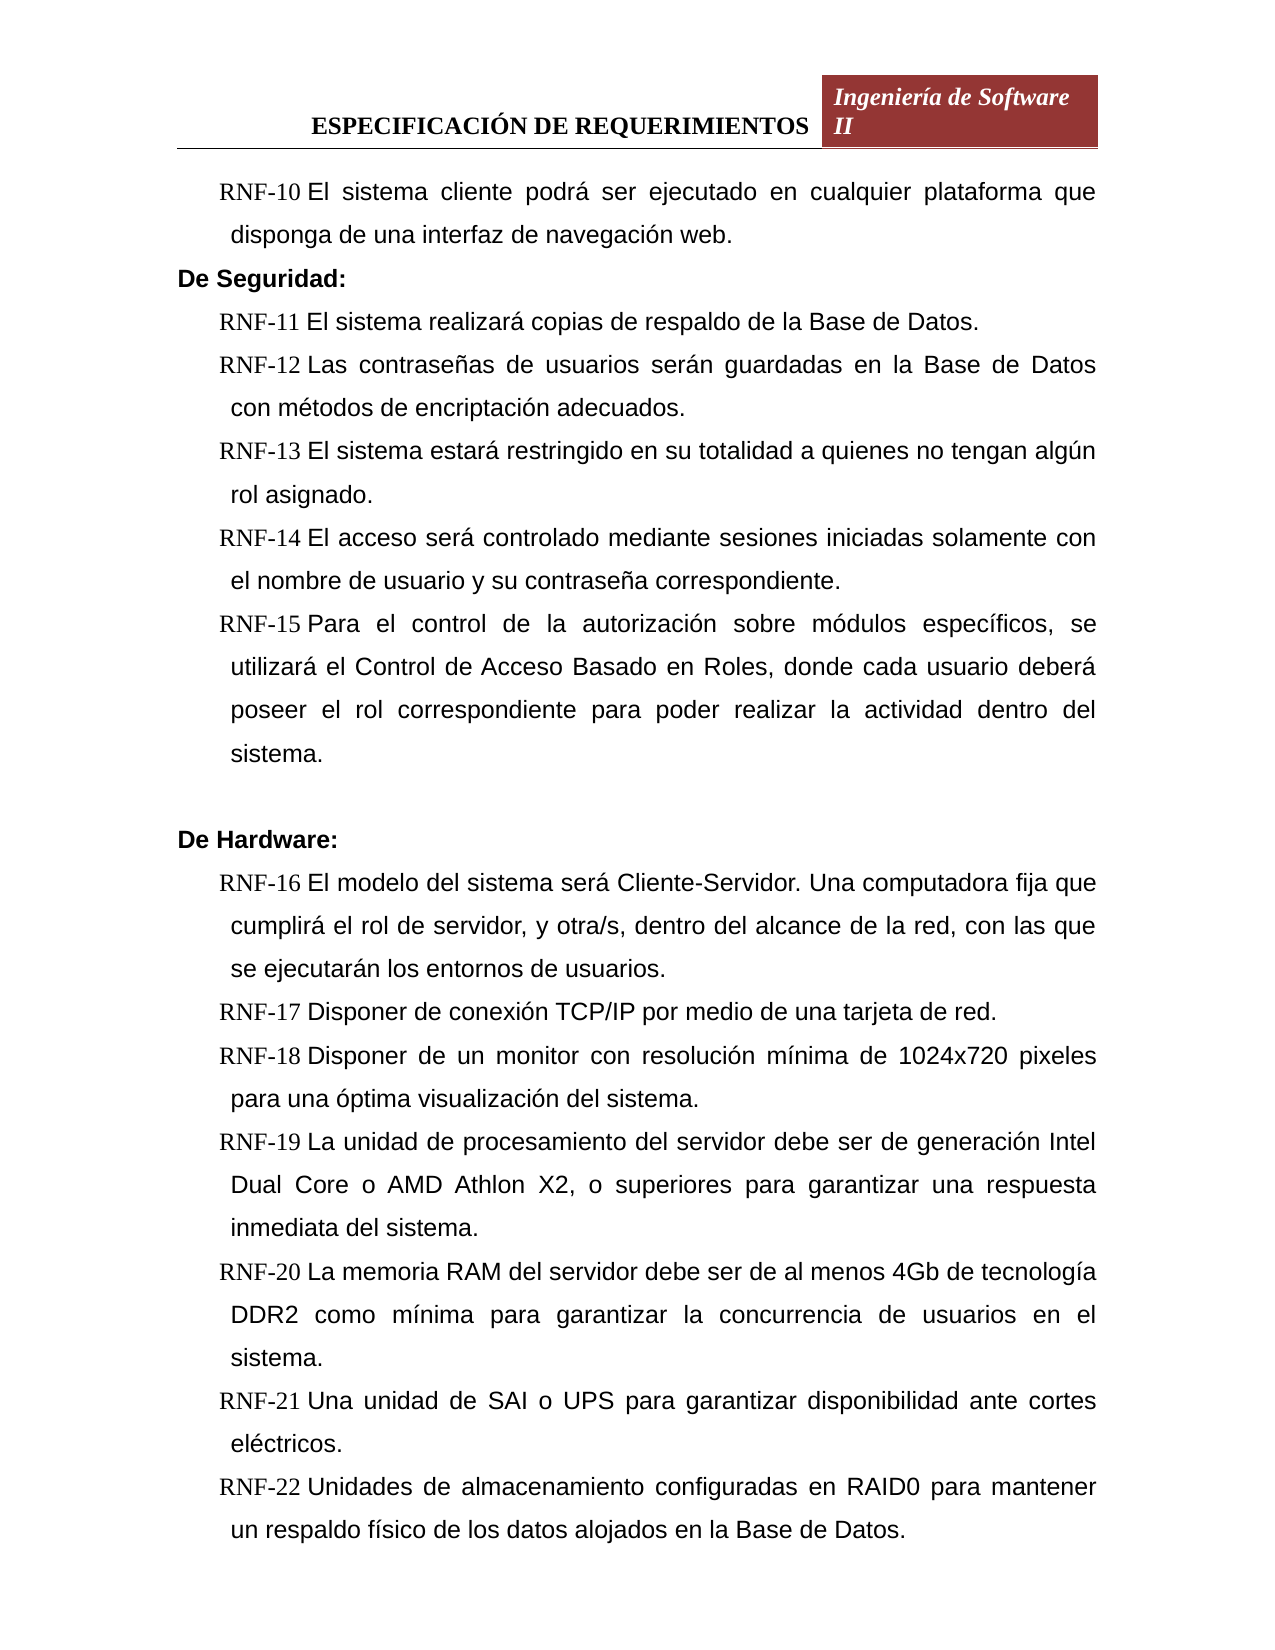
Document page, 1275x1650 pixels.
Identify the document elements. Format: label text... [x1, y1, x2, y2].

list El acceso será controlado mediante sesiones iniciadas solamente con el nombre de usuario y su contraseña correspondiente. [213, 523, 1098, 595]
list Unidades de almacenamiento configuradas en RAID0 para mantener un respaldo físico de los datos alojados en la Base de Datos. [213, 1472, 1098, 1544]
list Una unidad de SAI o UPS para garantizar disponibilidad ante cortes eléctricos. [213, 1386, 1098, 1458]
list El sistema realizará copias de respaldo de la Base de Datos. [213, 307, 1098, 336]
list El modelo del sistema será Cliente-Servidor. Una computadora fija que cumplirá el rol de servidor, y otra/s, dentro del alcance de la red, con las que se ejecutarán los entornos de usuarios. [213, 868, 1098, 983]
text De Seguridad: [177, 264, 1098, 292]
list La unidad de procesamiento del servidor debe ser de generación Intel Dual Core o AMD Athlon X2, o superiores para garantizar una respuesta inmediata del sistema. [213, 1127, 1098, 1242]
list La memoria RAM del servidor debe ser de al menos 4Gb de tecnología DDR2 como mínima para garantizar la concurrencia de usuarios en el sistema. [213, 1256, 1098, 1372]
text De Hardware: [177, 825, 1098, 853]
list El sistema cliente podrá ser ejecutado en cualquier plataforma que disponga de una interfaz de navegación web. [213, 177, 1098, 249]
list Para el control de la autorización sobre módulos específicos, se utilizará el Control de Acceso Basado en Roles, donde cada usuario deberá poseer el rol correspondiente para poder realizar la actividad dentro del sistema. [213, 609, 1098, 767]
list El sistema estará restringido en su totalidad a quienes no tengan algún rol asignado. [213, 436, 1098, 508]
list Disponer de conexión TCP/IP por medio de una tarjeta de red. [213, 997, 1098, 1026]
list Las contraseñas de usuarios serán guardadas en la Base de Datos con métodos de encriptación adecuados. [213, 350, 1098, 422]
list Disponer de un monitor con resolución mínima de 1024x720 pixeles para una óptima visualización del sistema. [213, 1041, 1098, 1113]
